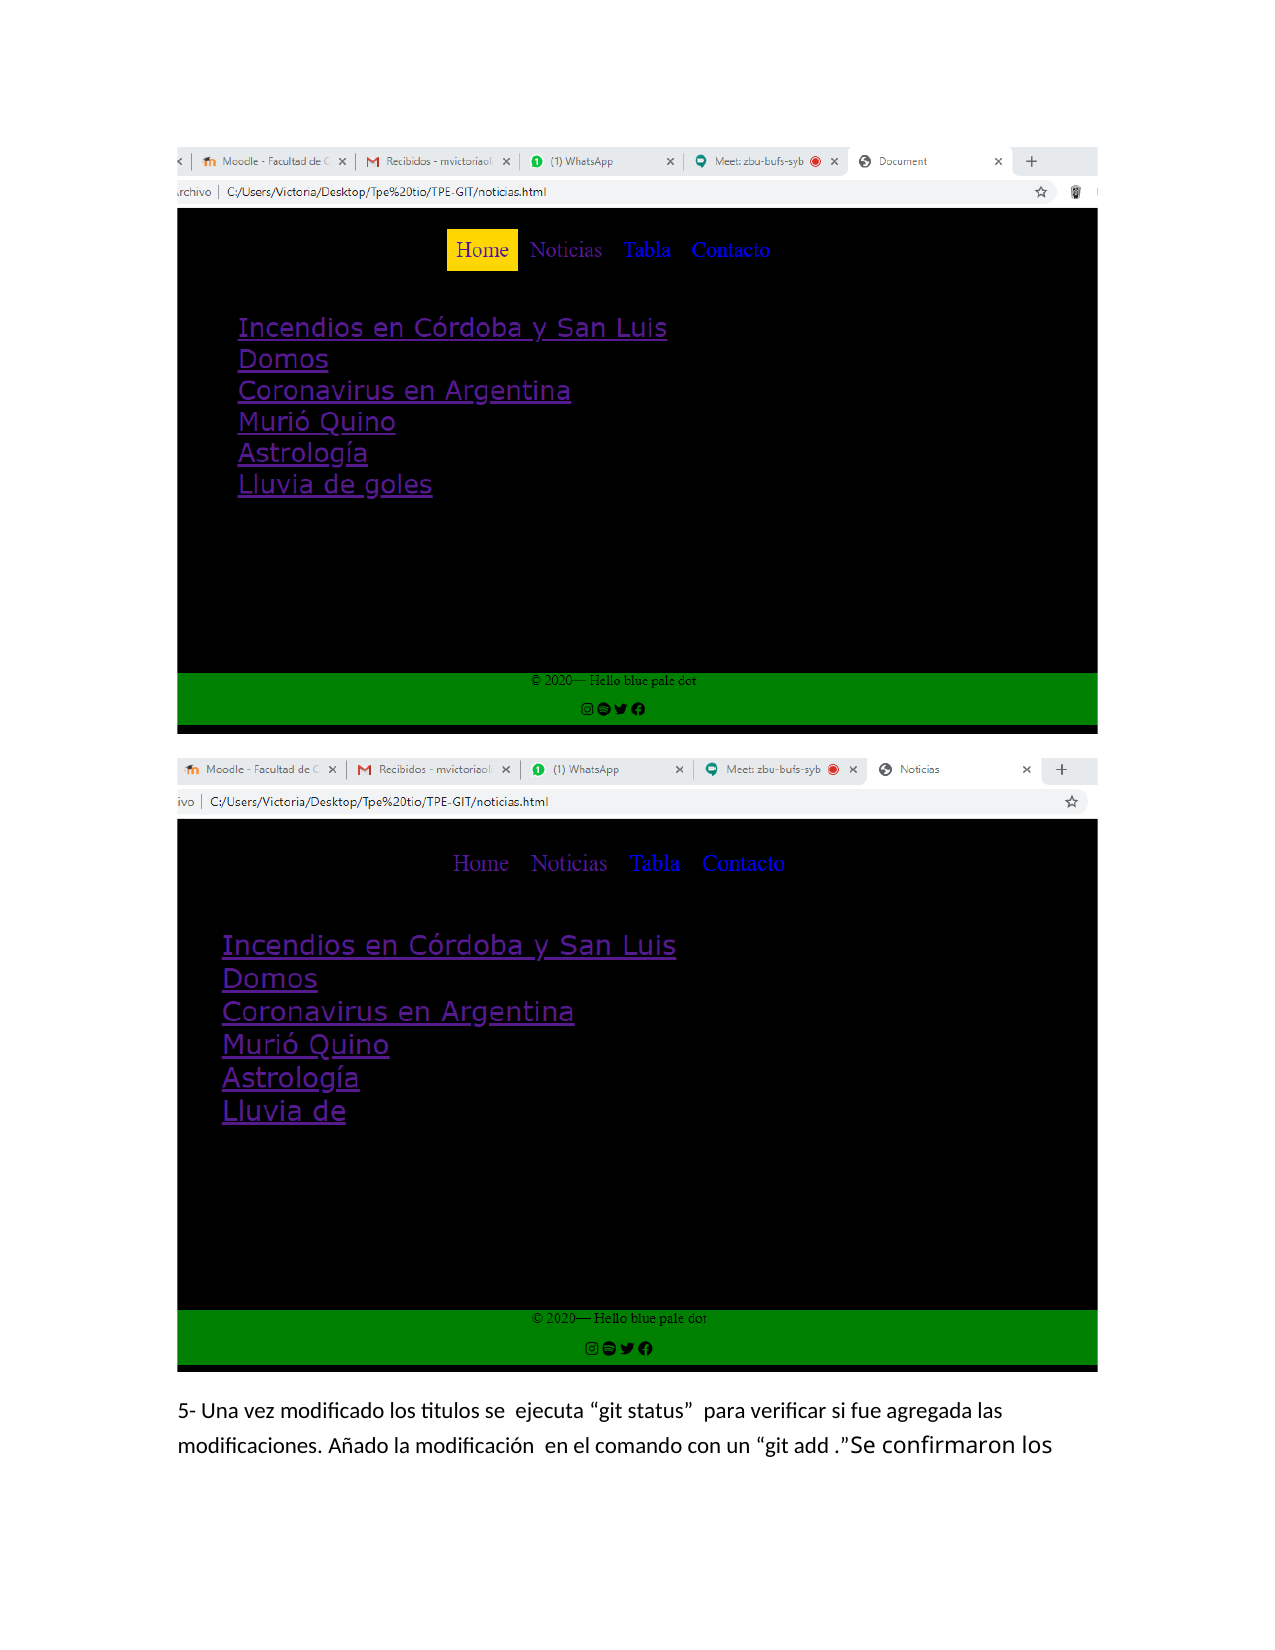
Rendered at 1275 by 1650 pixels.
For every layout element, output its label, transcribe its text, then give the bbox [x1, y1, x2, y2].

picture [177, 147, 1098, 734]
picture [177, 758, 1098, 1372]
text 5- Una vez modificado los titulos se ejecuta “git status” para verificar si fue agregada las modificaciones. Añado la modificación en el comando con un “git add .”Se confirmaron los [177, 1396, 1098, 1460]
